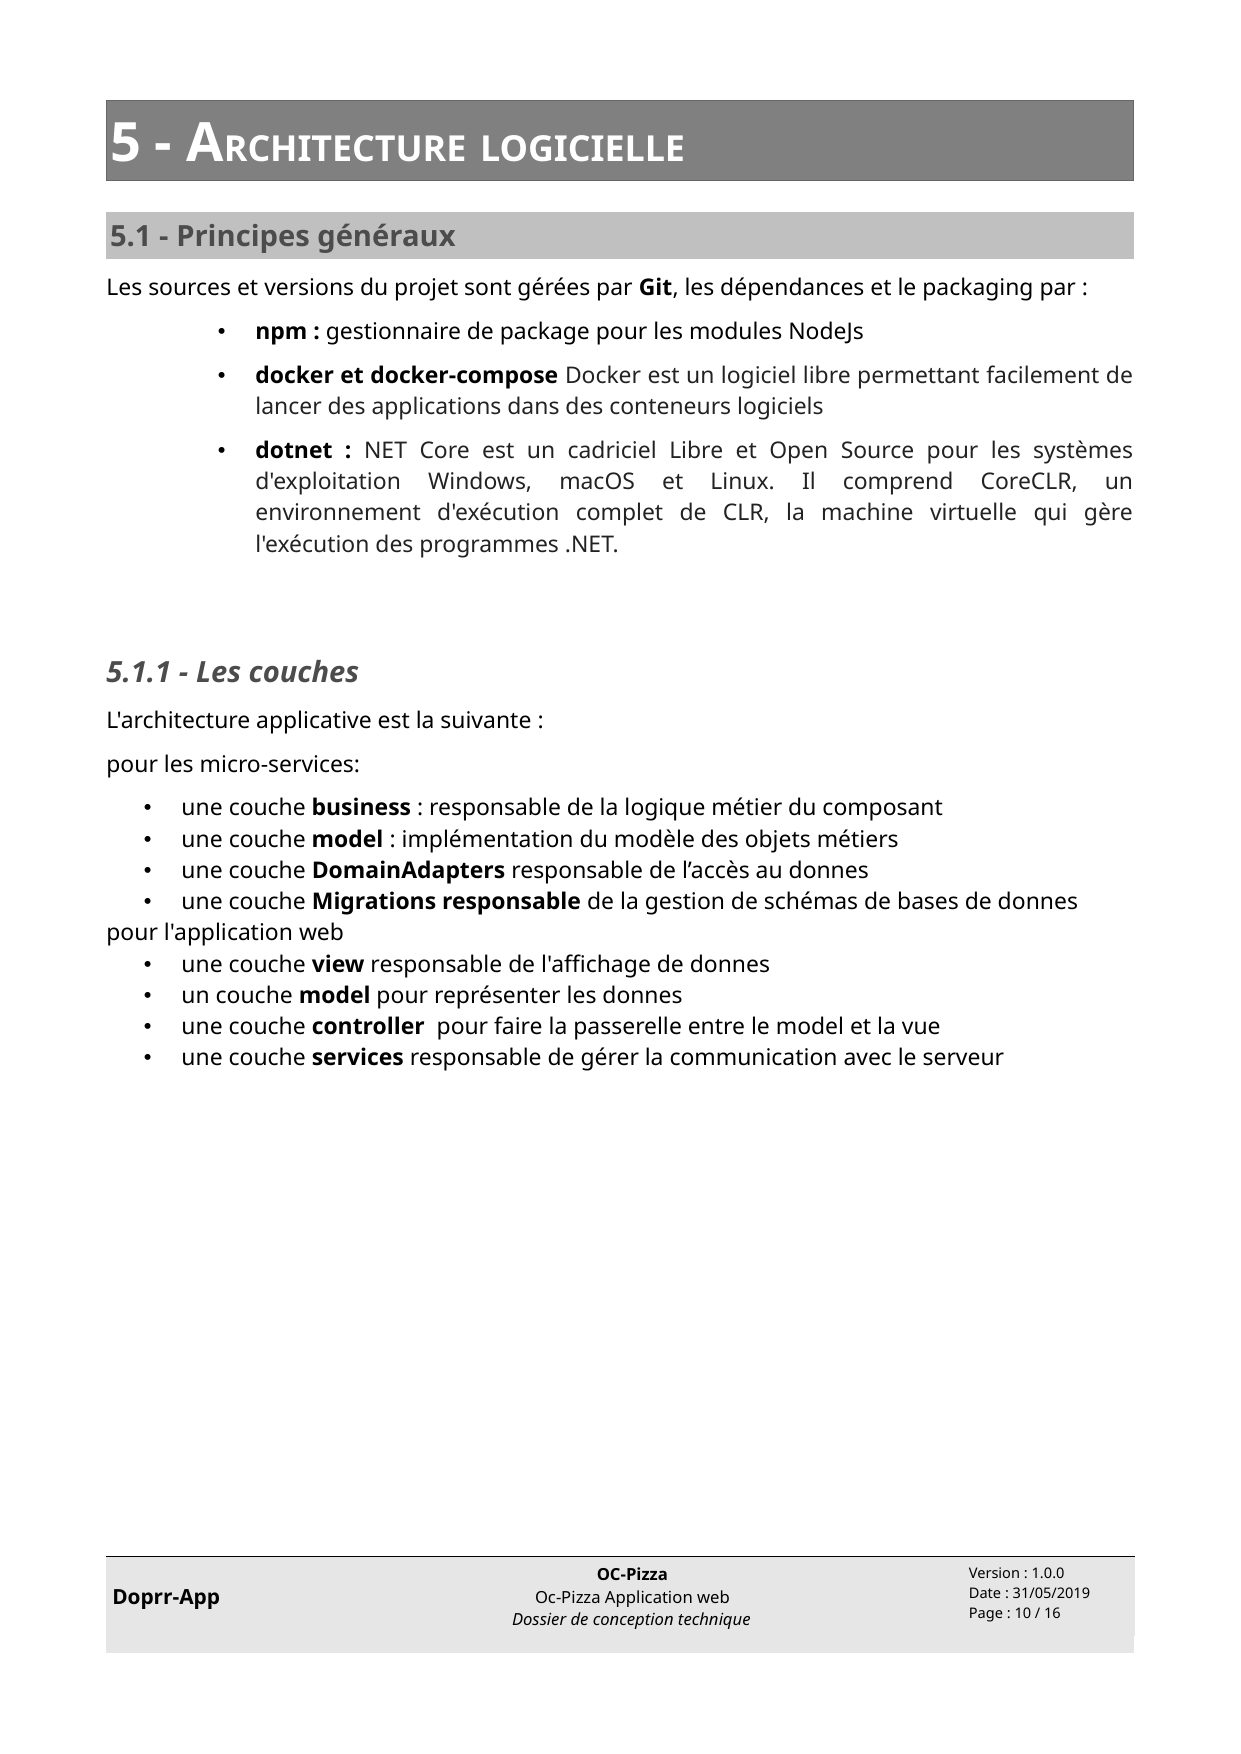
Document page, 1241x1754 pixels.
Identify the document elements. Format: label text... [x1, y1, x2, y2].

list une couche model : implémentation du modèle des objets métiers [144, 822, 1134, 854]
list npm : gestionnaire de package pour les modules NodeJs [218, 315, 1134, 346]
text pour les micro-services: [106, 747, 1134, 779]
subtitle Architecture logicielle [107, 101, 1133, 180]
list dotnet : NET Core est un cadriciel Libre et Open Source pour les systèmes d'exploitation Windows, macOS et Linux. Il comprend CoreCLR, un environnement d'exécution complet de CLR, la machine virtuelle qui gère l'exécution des programmes .NET. [218, 434, 1134, 559]
subtitle Principes généraux [107, 213, 1133, 258]
list une couche business : responsable de la logique métier du composant [144, 791, 1134, 822]
text pour l'application web [106, 916, 1134, 947]
list une couche services responsable de gérer la communication avec le serveur [144, 1041, 1134, 1072]
subtitle Les couches [106, 652, 1134, 691]
list docker et docker-compose Docker est un logiciel libre permettant facilement de lancer des applications dans des conteneurs logiciels [218, 359, 1134, 421]
text L'architecture applicative est la suivante : [106, 704, 1134, 735]
text Les sources et versions du projet sont gérées par Git, les dépendances et le packaging par : [106, 271, 1134, 302]
list une couche Migrations responsable de la gestion de schémas de bases de donnes [144, 885, 1134, 916]
list une couche DomainAdapters responsable de l’accès au donnes [144, 854, 1134, 885]
list un couche model pour représenter les donnes [144, 979, 1134, 1010]
list une couche view responsable de l'affichage de donnes [144, 947, 1134, 979]
list une couche controller pour faire la passerelle entre le model et la vue [144, 1010, 1134, 1041]
